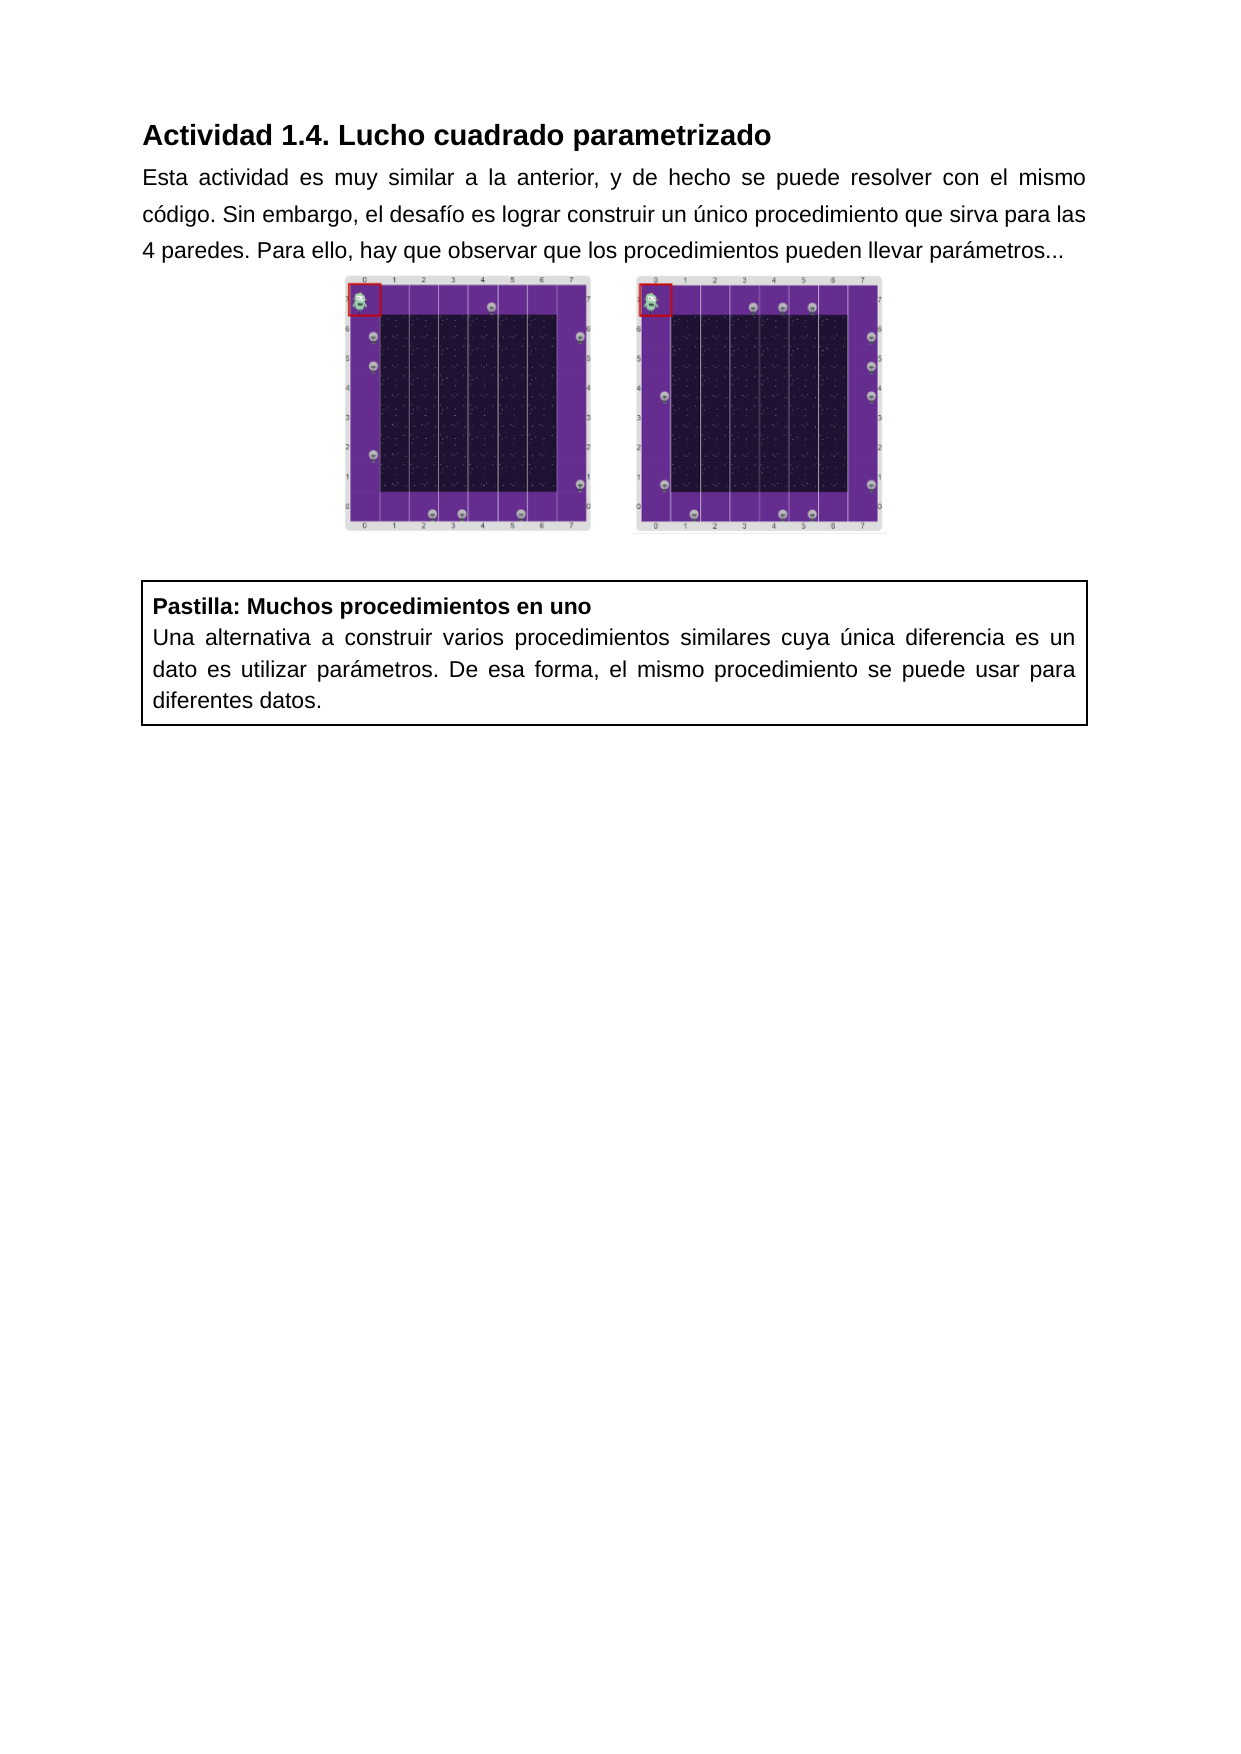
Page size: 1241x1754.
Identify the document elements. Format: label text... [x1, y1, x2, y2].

text Actividad 1.4. Lucho cuadrado parametrizado [142, 118, 1087, 152]
table_header Pastilla: Muchos procedimientos en uno Una alternativa a construir varios procedimientos similares cuya única diferencia es un dato es utilizar parámetros. De esa forma, el mismo procedimiento se puede usar para diferentes datos. [143, 582, 1086, 724]
text Esta actividad es muy similar a la anterior, y de hecho se puede resolver con el mismo código. Sin embargo, el desafío es lograr construir un único procedimiento que sirva para las 4 paredes. Para ello, hay que observar que los procedimientos pueden llevar parámetros... [142, 164, 1087, 263]
picture [342, 273, 887, 534]
